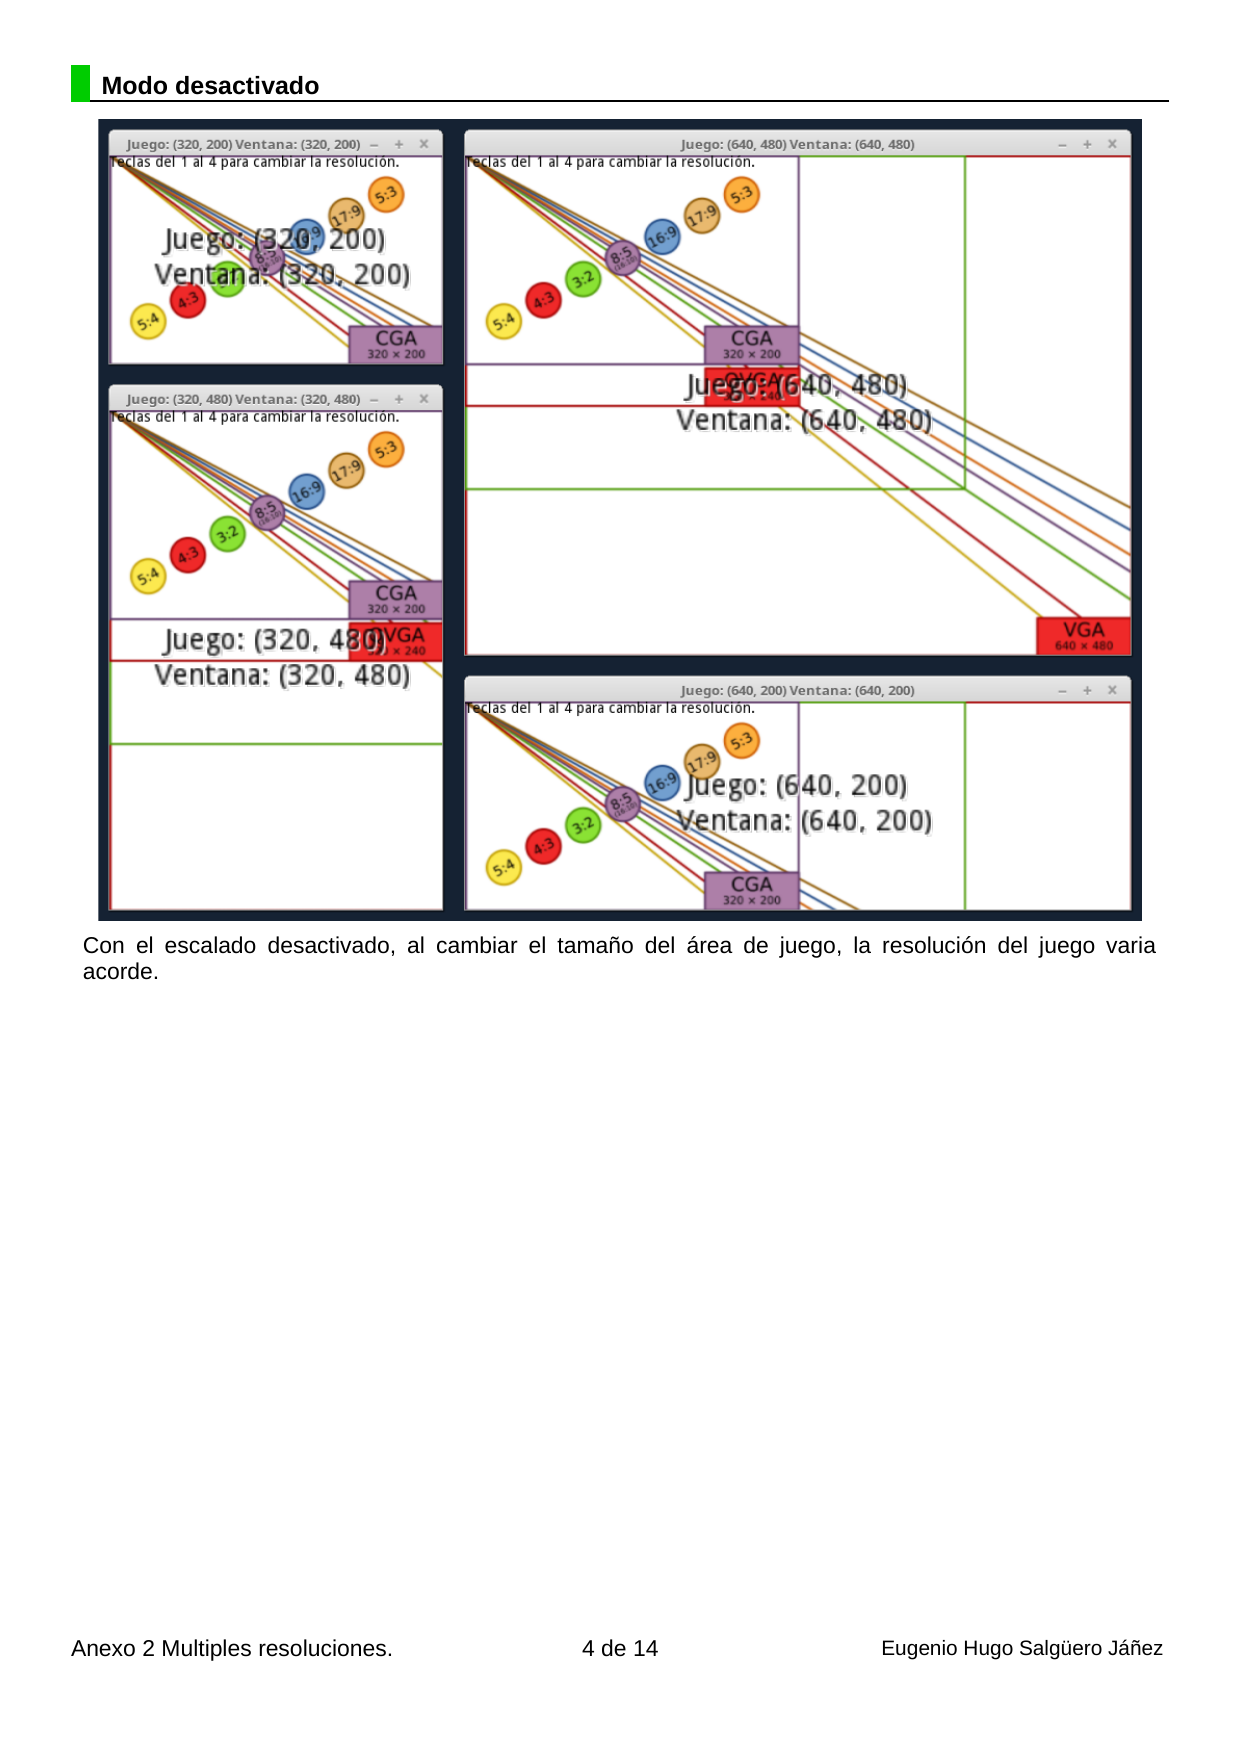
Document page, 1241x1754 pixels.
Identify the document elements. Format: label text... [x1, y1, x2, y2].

text Con el escalado desactivado, al cambiar el tamaño del área de juego, la resolución del juego varia acorde. [83, 119, 1158, 984]
subtitle Modo desactivado [90, 65, 1169, 100]
picture [98, 119, 1142, 921]
